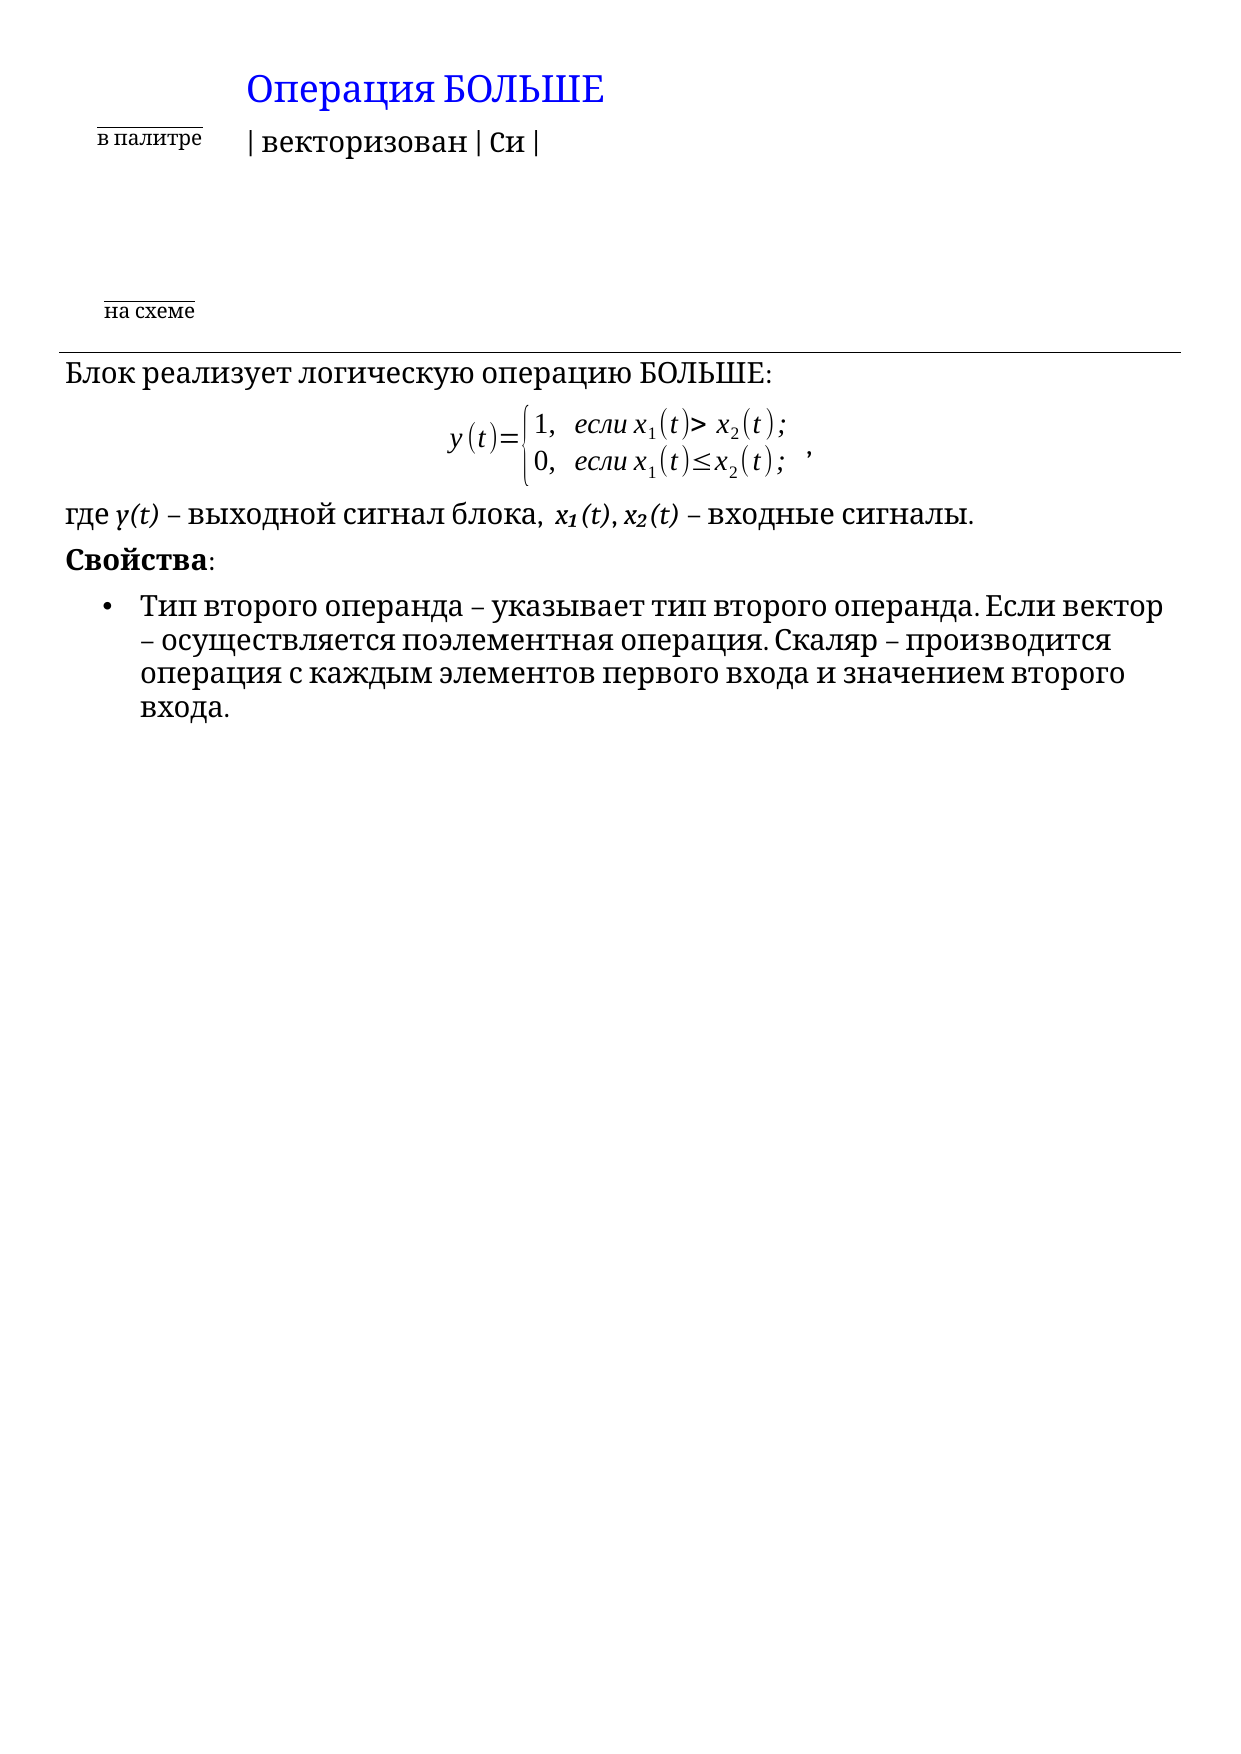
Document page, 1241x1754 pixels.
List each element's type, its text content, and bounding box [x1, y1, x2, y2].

table_cell в палитре [59, 121, 240, 178]
table_header Операция БОЛЬШЕ [240, 59, 1181, 121]
table_cell на схеме [59, 294, 240, 352]
table_cell Блок реализует логическую операцию БОЛЬШЕ: , где y(t) – выходной сигнал блока, x₁(t), x₂(t) – входные сигналы. Свойства: Тип второго операнда – указывает тип второго операнда. Если вектор – осуществляется поэлементная операция. Скаляр – производится операция с каждым элементов первого входа и значением второго входа. [59, 353, 1181, 743]
table_cell [240, 178, 1181, 294]
table_cell [59, 178, 240, 294]
table_header [59, 59, 240, 121]
table_cell [240, 294, 1181, 352]
table_cell | векторизован | Cи | [240, 121, 1181, 178]
